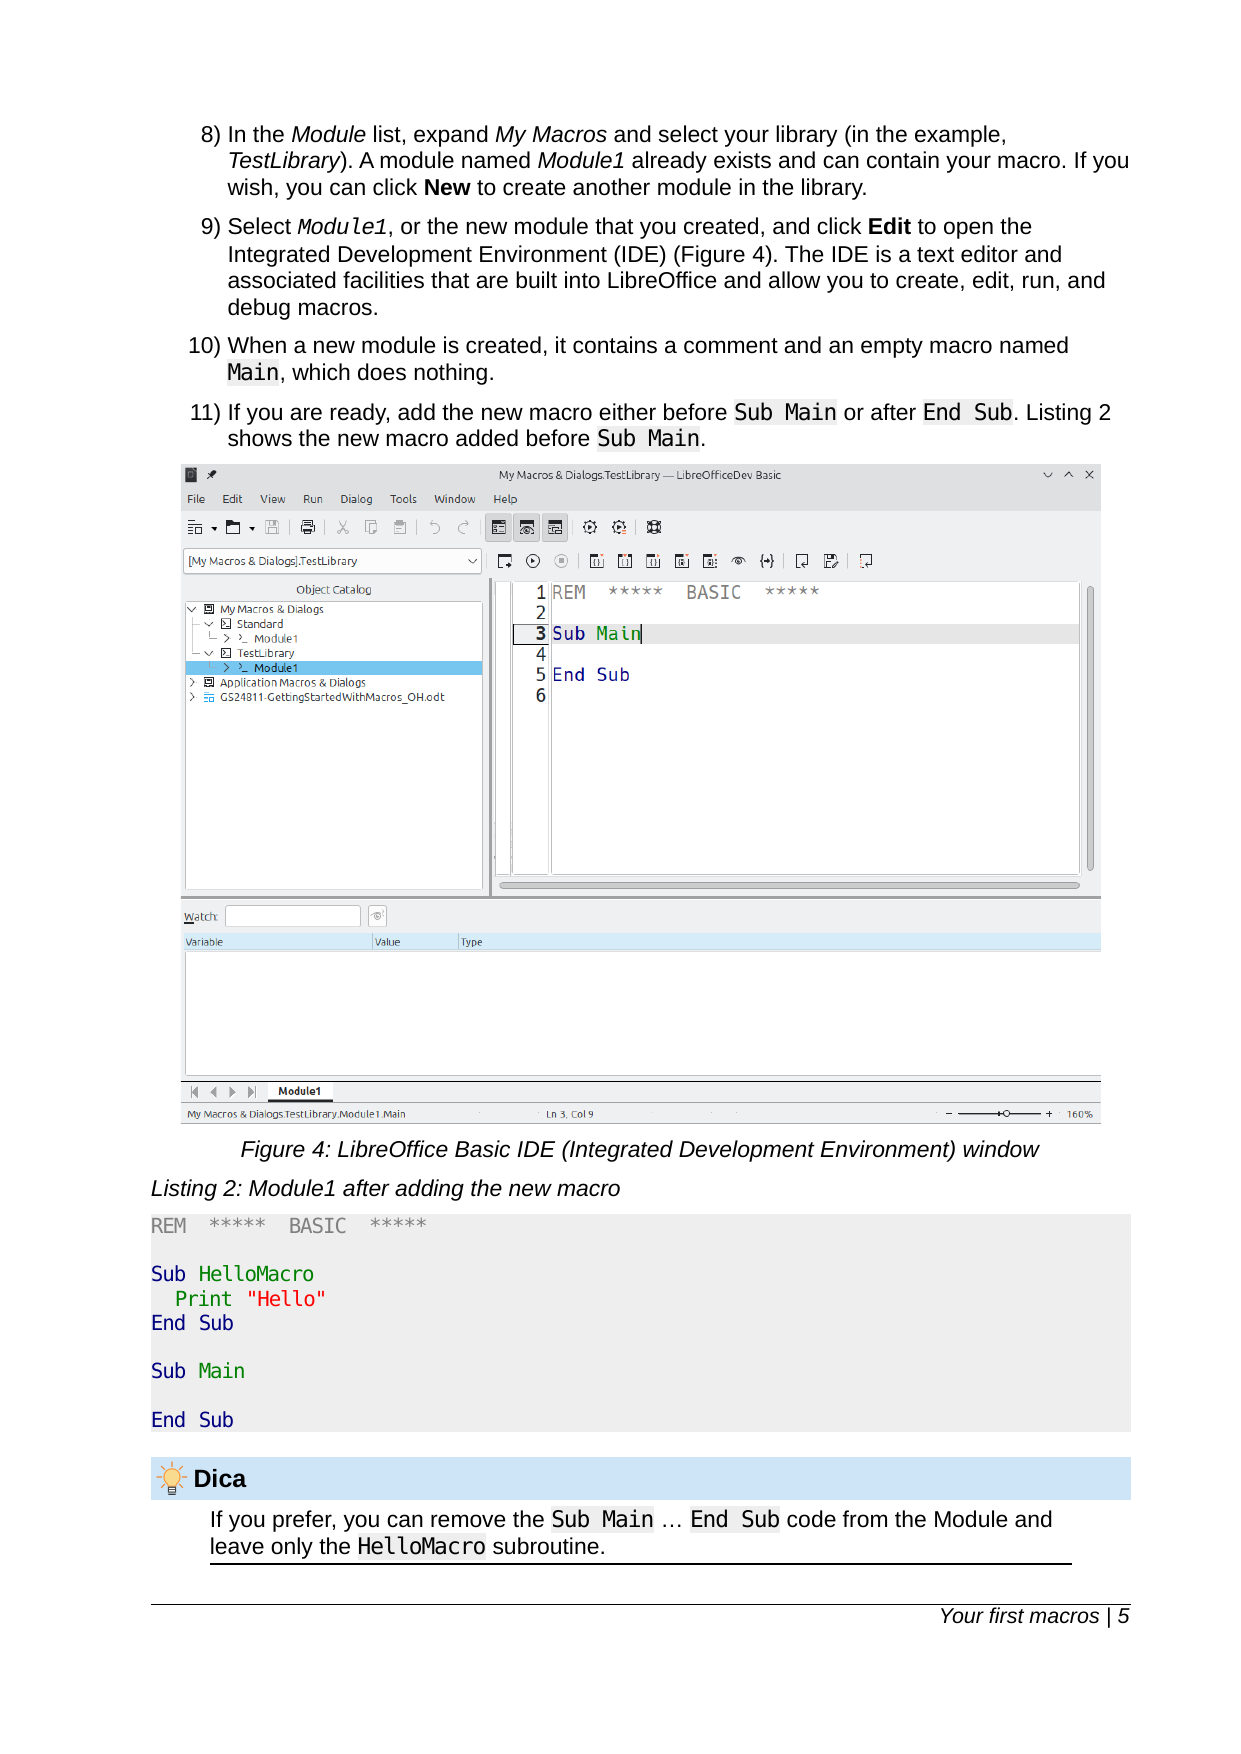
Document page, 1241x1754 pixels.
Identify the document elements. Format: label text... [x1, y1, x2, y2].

text Print "Hello" [328, 1287, 1131, 1311]
text Figure 4: LibreOffice Basic IDE (Integrated Development Environment) window [181, 1136, 1101, 1163]
text End Sub [235, 1408, 1131, 1432]
picture [180, 464, 1101, 1124]
text Listing 2: Module1 after adding the new macro [151, 1175, 1131, 1201]
list When a new module is created, it contains a comment and an empty macro named Main, which does nothing. [227, 332, 1131, 386]
list Select Module1, or the new module that you created, and click Edit to open the Integrated Development Environment (IDE) (Figure 4). The IDE is a text editor and associated facilities that are built into LibreOffice and allow you to create, edit, run, and debug macros. [227, 213, 1131, 320]
text If you prefer, you can remove the Sub Main … End Sub code from the Module and leave only the HelloMacro subroutine. [209, 1506, 1072, 1565]
list In the Module list, expand My Macros and select your library (in the example, TestLibrary). A module named Module1 already exists and can contain your macro. If you wish, you can click New to create another module in the library. [227, 121, 1131, 200]
text End Sub [235, 1311, 1131, 1335]
list If you are ready, add the new macro either before Sub Main or after End Sub. Listing 2 shows the new macro added before Sub Main. [227, 398, 1131, 452]
text REM ***** BASIC ***** [429, 1214, 1131, 1238]
text Sub Main [247, 1359, 1131, 1384]
subtitle Dica [151, 1457, 1131, 1500]
text Sub HelloMacro [316, 1262, 1131, 1287]
